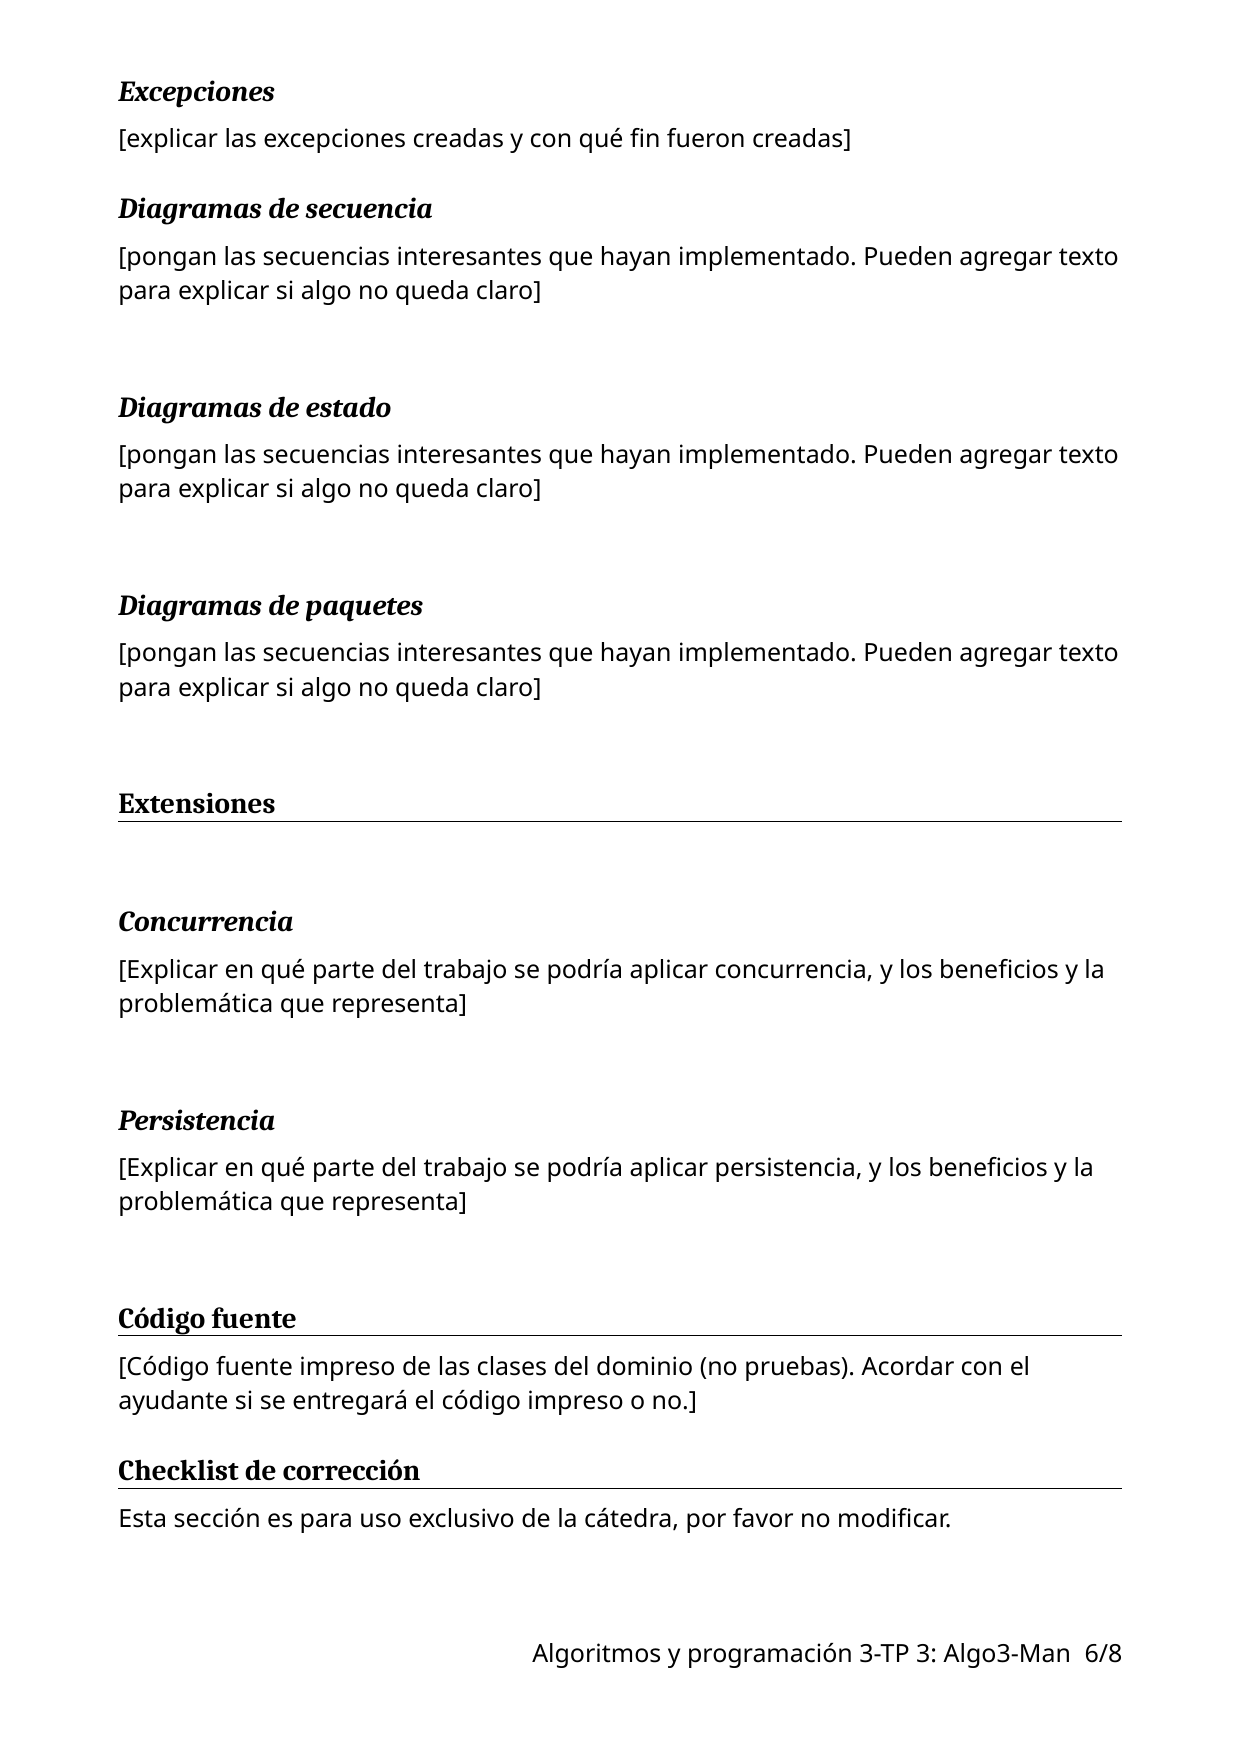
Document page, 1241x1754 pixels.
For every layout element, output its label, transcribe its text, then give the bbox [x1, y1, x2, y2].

text [Explicar en qué parte del trabajo se podría aplicar concurrencia, y los beneficios y la problemática que representa] [118, 951, 1122, 1019]
subtitle Diagramas de estado [118, 391, 1122, 424]
text [pongan las secuencias interesantes que hayan implementado. Pueden agregar texto para explicar si algo no queda claro] [118, 239, 1122, 307]
subtitle Código fuente [118, 1302, 1122, 1335]
subtitle Diagramas de secuencia [118, 193, 1122, 226]
subtitle Concurrencia [118, 905, 1122, 939]
text Esta sección es para uso exclusivo de la cátedra, por favor no modificar. [118, 1501, 1122, 1535]
text [Explicar en qué parte del trabajo se podría aplicar persistencia, y los beneficios y la problemática que representa] [118, 1150, 1122, 1218]
text [Código fuente impreso de las clases del dominio (no pruebas). Acordar con el ayudante si se entregará el código impreso o no.] [118, 1348, 1122, 1417]
subtitle Excepciones [118, 75, 1122, 108]
text [pongan las secuencias interesantes que hayan implementado. Pueden agregar texto para explicar si algo no queda claro] [118, 437, 1122, 505]
subtitle Checklist de corrección [118, 1454, 1122, 1488]
subtitle Persistencia [118, 1104, 1122, 1137]
text [explicar las excepciones creadas y con qué fin fueron creadas] [118, 121, 1122, 155]
subtitle Diagramas de paquetes [118, 589, 1122, 623]
text [pongan las secuencias interesantes que hayan implementado. Pueden agregar texto para explicar si algo no queda claro] [118, 635, 1122, 703]
subtitle Extensiones [118, 787, 1122, 821]
